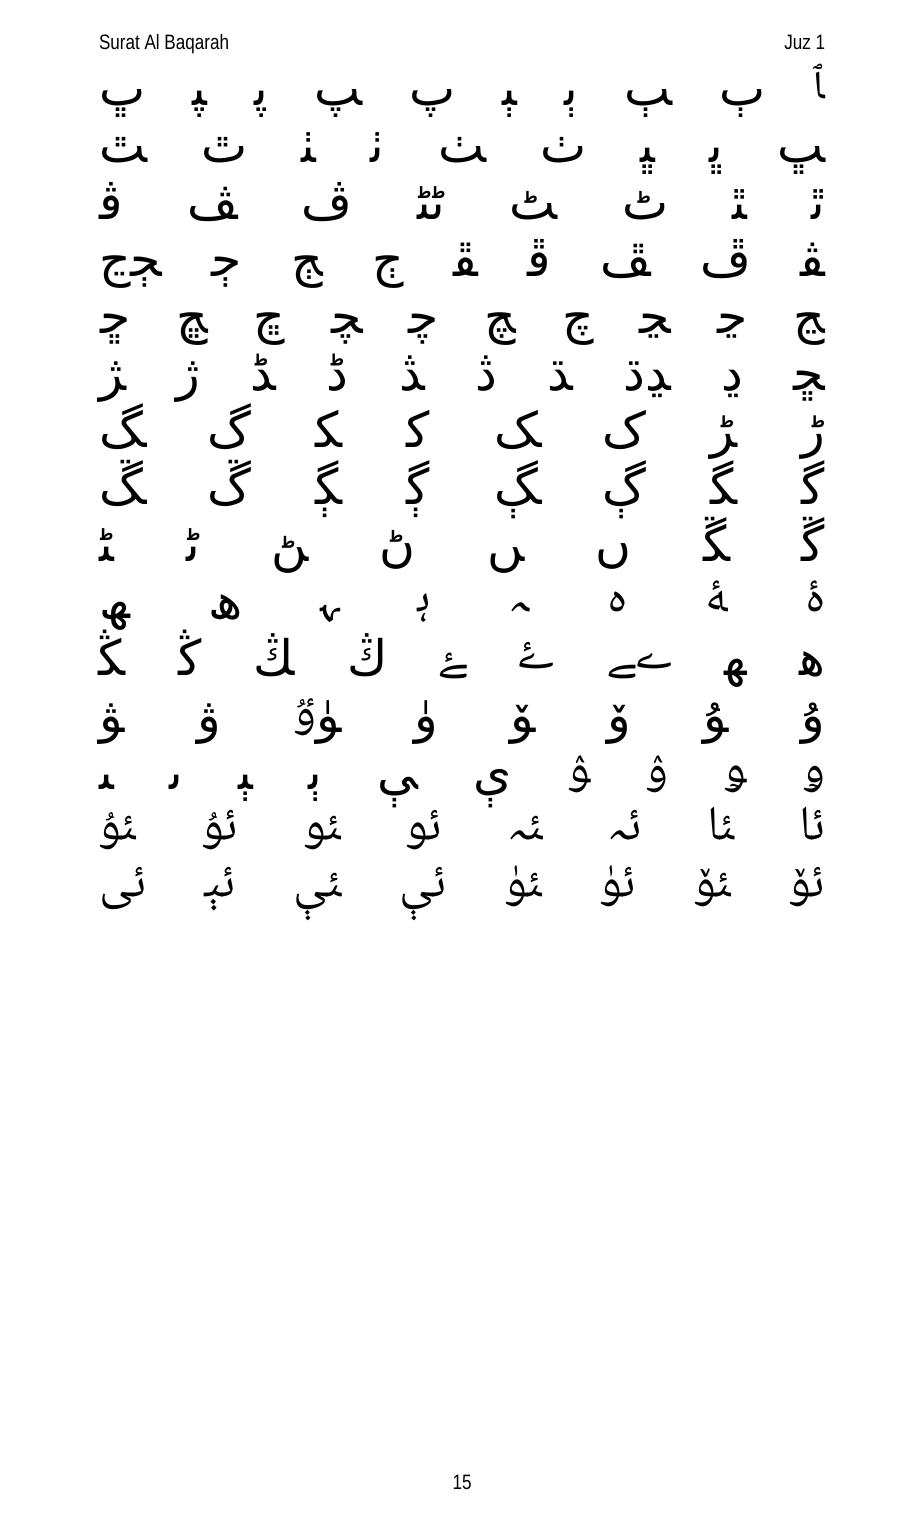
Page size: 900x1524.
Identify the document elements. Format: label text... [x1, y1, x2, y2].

text ﮁ ﮂ ﮃﮄ ﮅ ﮆ ﮇ ﮈ ﮉ ﮊ ﮋ [99, 345, 825, 402]
text ﯲ ﯳ ﯴ ﯵ ﯶ ﯷ ﯸ ﯹ [99, 858, 825, 915]
text ﯗ ﯘ ﯙ ﯚ ﯛ ﯜﯝ ﯞ ﯟ [99, 687, 825, 744]
text ﭑ ﭒ ﭓ ﭔ ﭕ ﭖ ﭗ ﭘ ﭙ ﭚ [99, 60, 825, 117]
text ﭛ ﭜ ﭝ ﭞ ﭟ ﭠ ﭡ ﭢ ﭣ [99, 117, 825, 174]
text ﮜ ﮝ ﮞ ﮟ ﮠ ﮡ ﮢ ﮣ [99, 516, 825, 573]
text ﭤ ﭥ ﭦ ﭧ ﭨﭩ ﭪ ﭫ ﭬ [99, 174, 825, 231]
text ﮔ ﮕ ﮖ ﮗ ﮘ ﮙ ﮚ ﮛ [99, 459, 825, 516]
text ﯪ ﯫ ﯬ ﯭ ﯮ ﯯ ﯰ ﯱ [99, 801, 825, 858]
text ﯠ ﯡ ﯢ ﯣ ﯤ ﯥ ﯦ ﯧ ﯨ ﯩ [99, 744, 825, 801]
text ﭭ ﭮ ﭯ ﭰ ﭱ ﭲ ﭳ ﭴ ﭵﭶ [99, 231, 825, 288]
text ﮌ ﮍ ﮎ ﮏ ﮐ ﮑ ﮒ ﮓ [99, 402, 825, 459]
text ﮬ ﮭ ﮮﮯ ﮰ ﮱ ﯓ ﯔ ﯕ ﯖ [99, 630, 825, 687]
text ﭷ ﭸ ﭹ ﭺ ﭻ ﭼ ﭽ ﭾ ﭿ ﮀ [99, 288, 825, 345]
text ﮤ ﮥ ﮦ ﮧ ﮨ ﮩ ﮪ ﮫ [99, 573, 825, 630]
